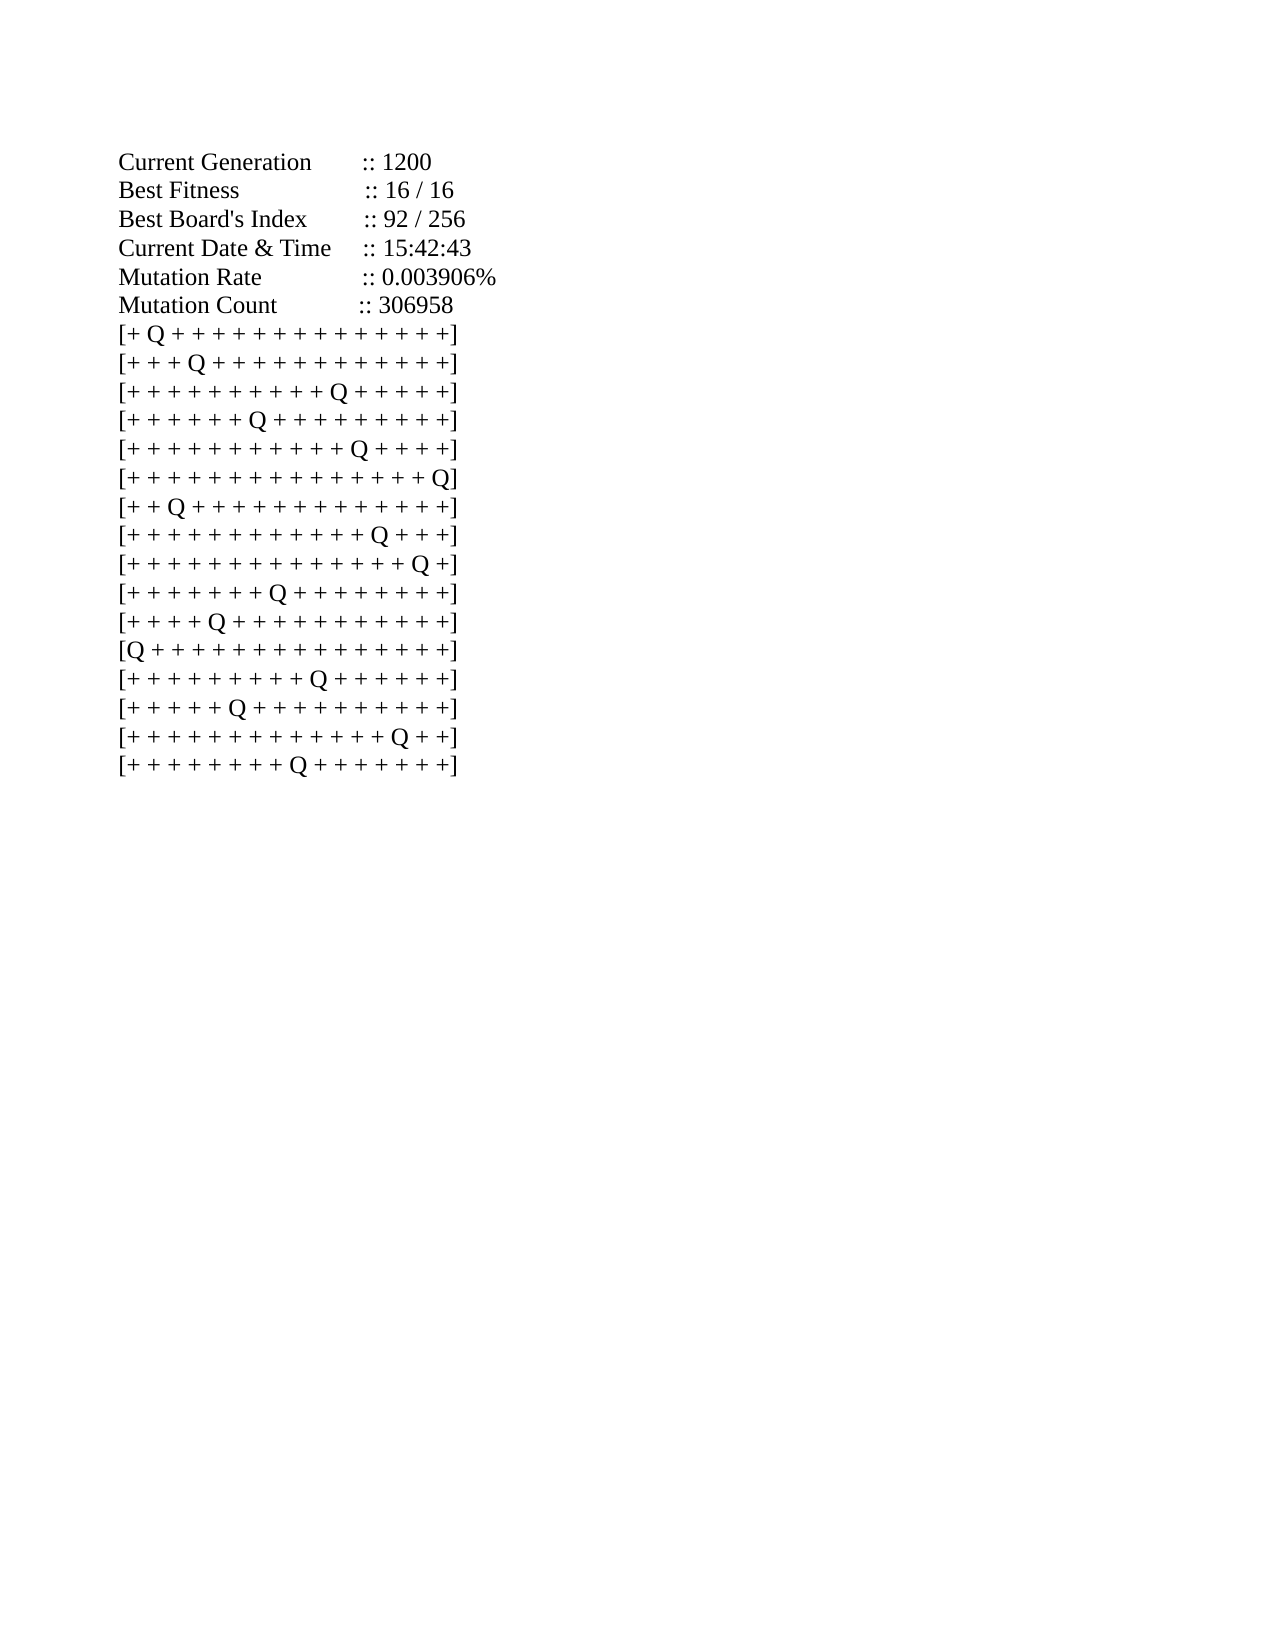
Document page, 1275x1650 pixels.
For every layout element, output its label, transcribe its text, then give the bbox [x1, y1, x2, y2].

text [+ + + Q + + + + + + + + + + + +] [118, 348, 1157, 377]
text Mutation Rate :: 0.003906% [118, 262, 1157, 291]
text [+ Q + + + + + + + + + + + + + +] [118, 319, 1157, 348]
text Best Board's Index :: 92 / 256 [118, 204, 1157, 233]
text [+ + + + + Q + + + + + + + + + +] [118, 693, 1157, 722]
text [+ + + + + + + + + + + + + + Q +] [118, 549, 1157, 578]
text Current Date & Time :: 15:42:43 [118, 233, 1157, 262]
text [+ + + + + + + + + + + + + + + Q] [118, 463, 1157, 492]
text [+ + + + + + + + Q + + + + + + +] [118, 751, 1157, 779]
text [+ + + + + + + + + Q + + + + + +] [118, 664, 1157, 693]
text [+ + Q + + + + + + + + + + + + +] [118, 492, 1157, 521]
text Best Fitness :: 16 / 16 [118, 176, 1157, 204]
text [+ + + + + + + + + + + Q + + + +] [118, 434, 1157, 463]
text Current Generation :: 1200 [118, 147, 1157, 176]
text [+ + + + + + + + + + + + + Q + +] [118, 722, 1157, 751]
text [+ + + + + + + Q + + + + + + + +] [118, 578, 1157, 607]
text [+ + + + + + Q + + + + + + + + +] [118, 406, 1157, 434]
text Mutation Count :: 306958 [118, 291, 1157, 319]
text [+ + + + + + + + + + Q + + + + +] [118, 377, 1157, 406]
text [+ + + + Q + + + + + + + + + + +] [118, 607, 1157, 636]
text [Q + + + + + + + + + + + + + + +] [118, 636, 1157, 664]
text [+ + + + + + + + + + + + Q + + +] [118, 521, 1157, 549]
